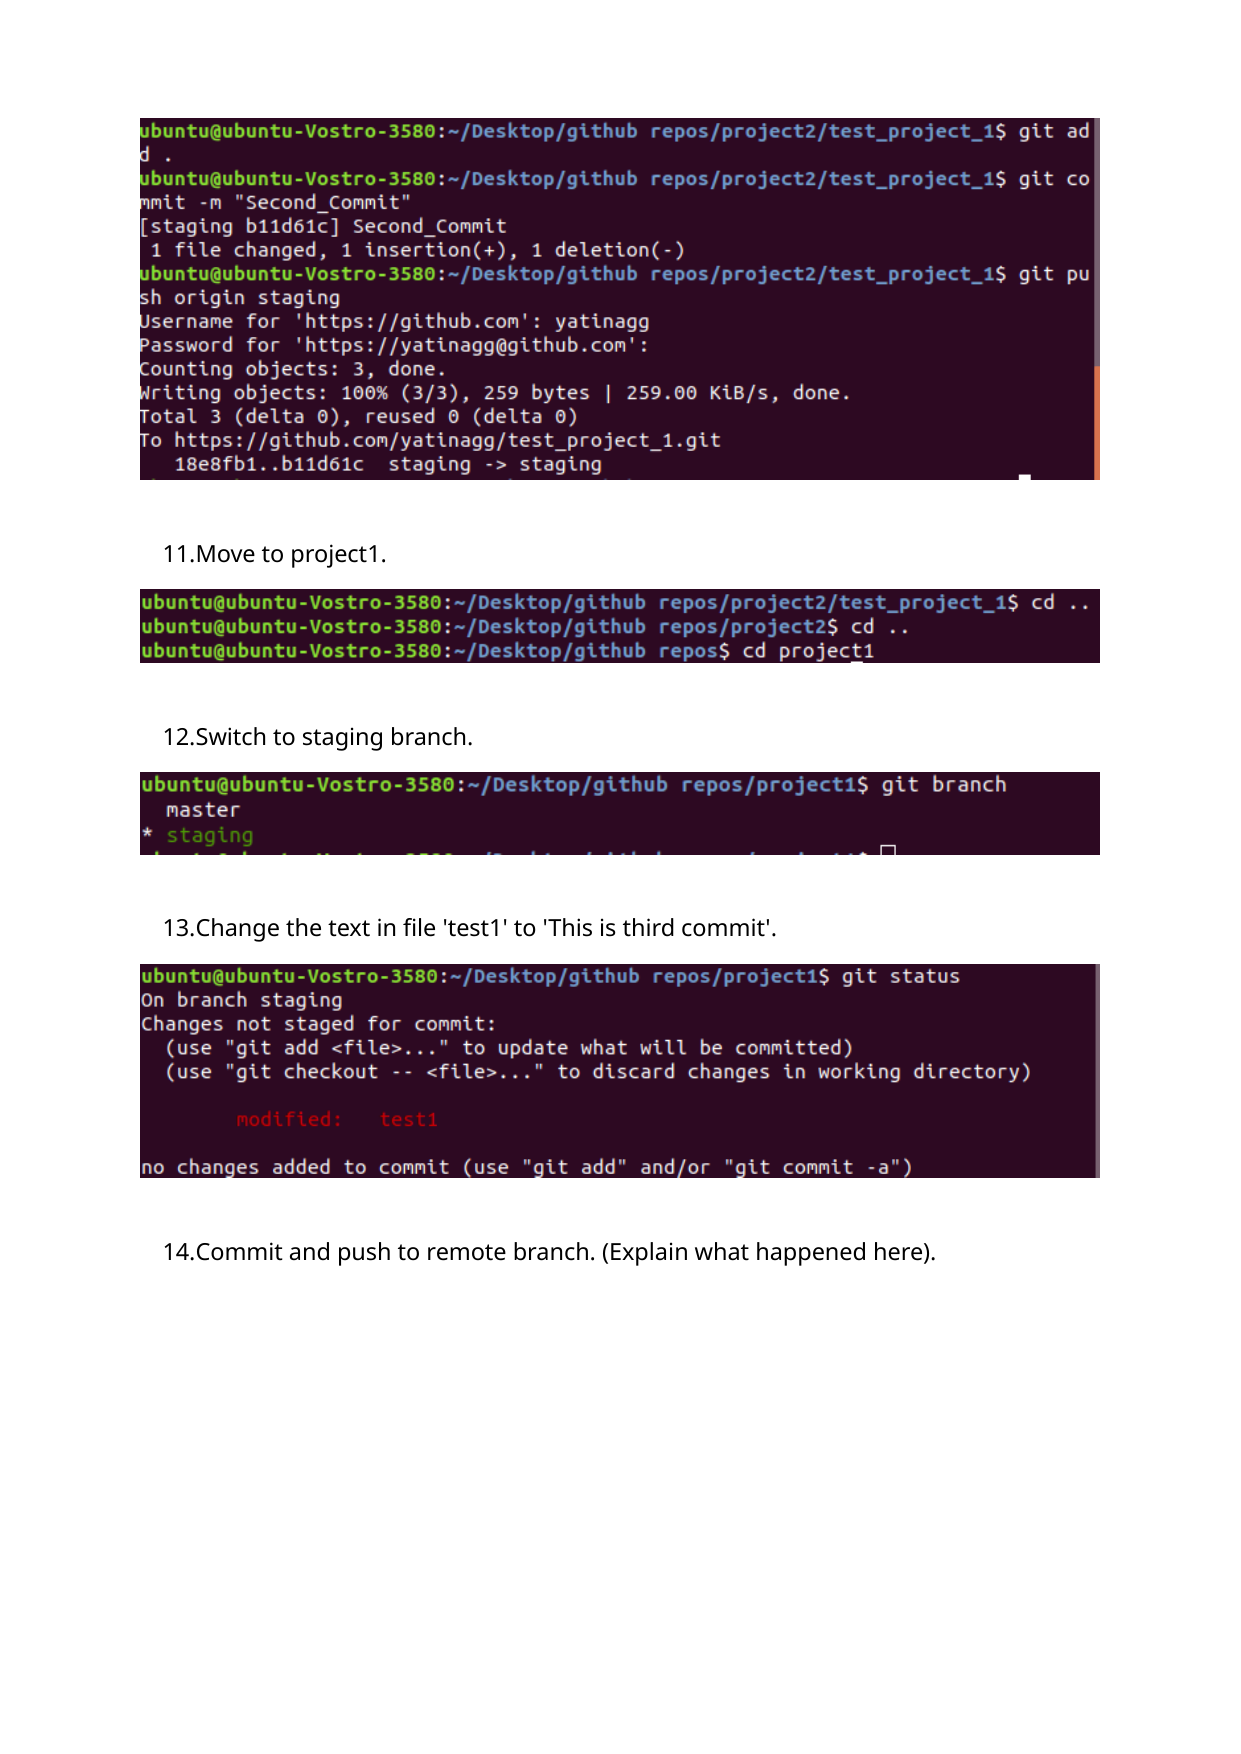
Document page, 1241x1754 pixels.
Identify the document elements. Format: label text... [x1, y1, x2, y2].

picture [140, 589, 1100, 663]
list Change the text in file 'test1' to 'This is third commit'. [162, 912, 1122, 944]
list Move to project1. [162, 537, 1122, 569]
picture [140, 118, 1100, 480]
picture [140, 964, 1100, 1178]
picture [140, 772, 1100, 855]
list Commit and push to remote branch. (Explain what happened here). [162, 1235, 1122, 1267]
list Switch to staging branch. [162, 720, 1122, 752]
